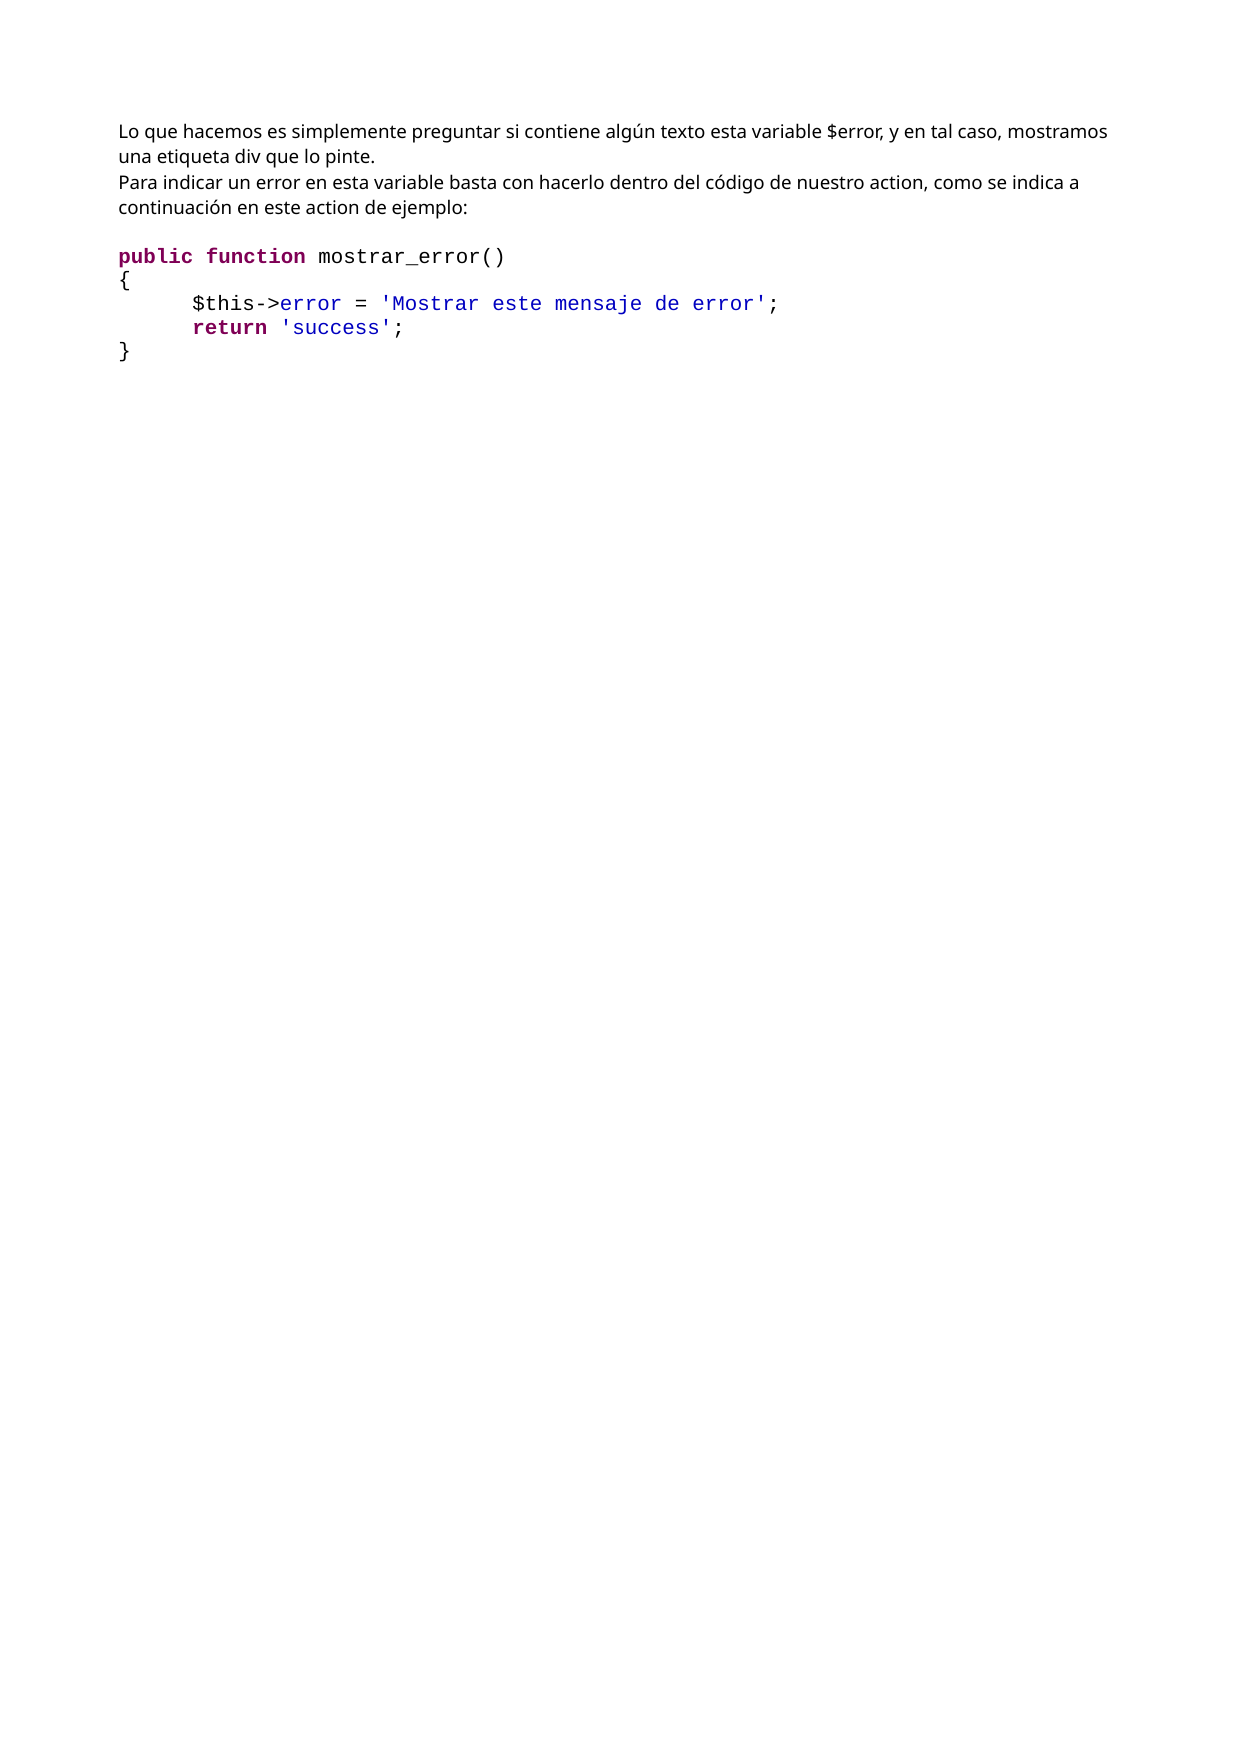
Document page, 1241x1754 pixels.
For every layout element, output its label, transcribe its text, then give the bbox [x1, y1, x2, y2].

text $this->error = 'Mostrar este mensaje de error'; [118, 293, 1122, 317]
text Para indicar un error en esta variable basta con hacerlo dentro del código de nuestro action, como se indica a continuación en este action de ejemplo: [118, 169, 1122, 220]
text return 'success'; [118, 317, 1122, 340]
text } [118, 340, 1122, 364]
text Lo que hacemos es simplemente preguntar si contiene algún texto esta variable $error, y en tal caso, mostramos una etiqueta div que lo pinte. [118, 118, 1122, 169]
text public function mostrar_error() [118, 246, 1122, 269]
text { [118, 269, 1122, 293]
